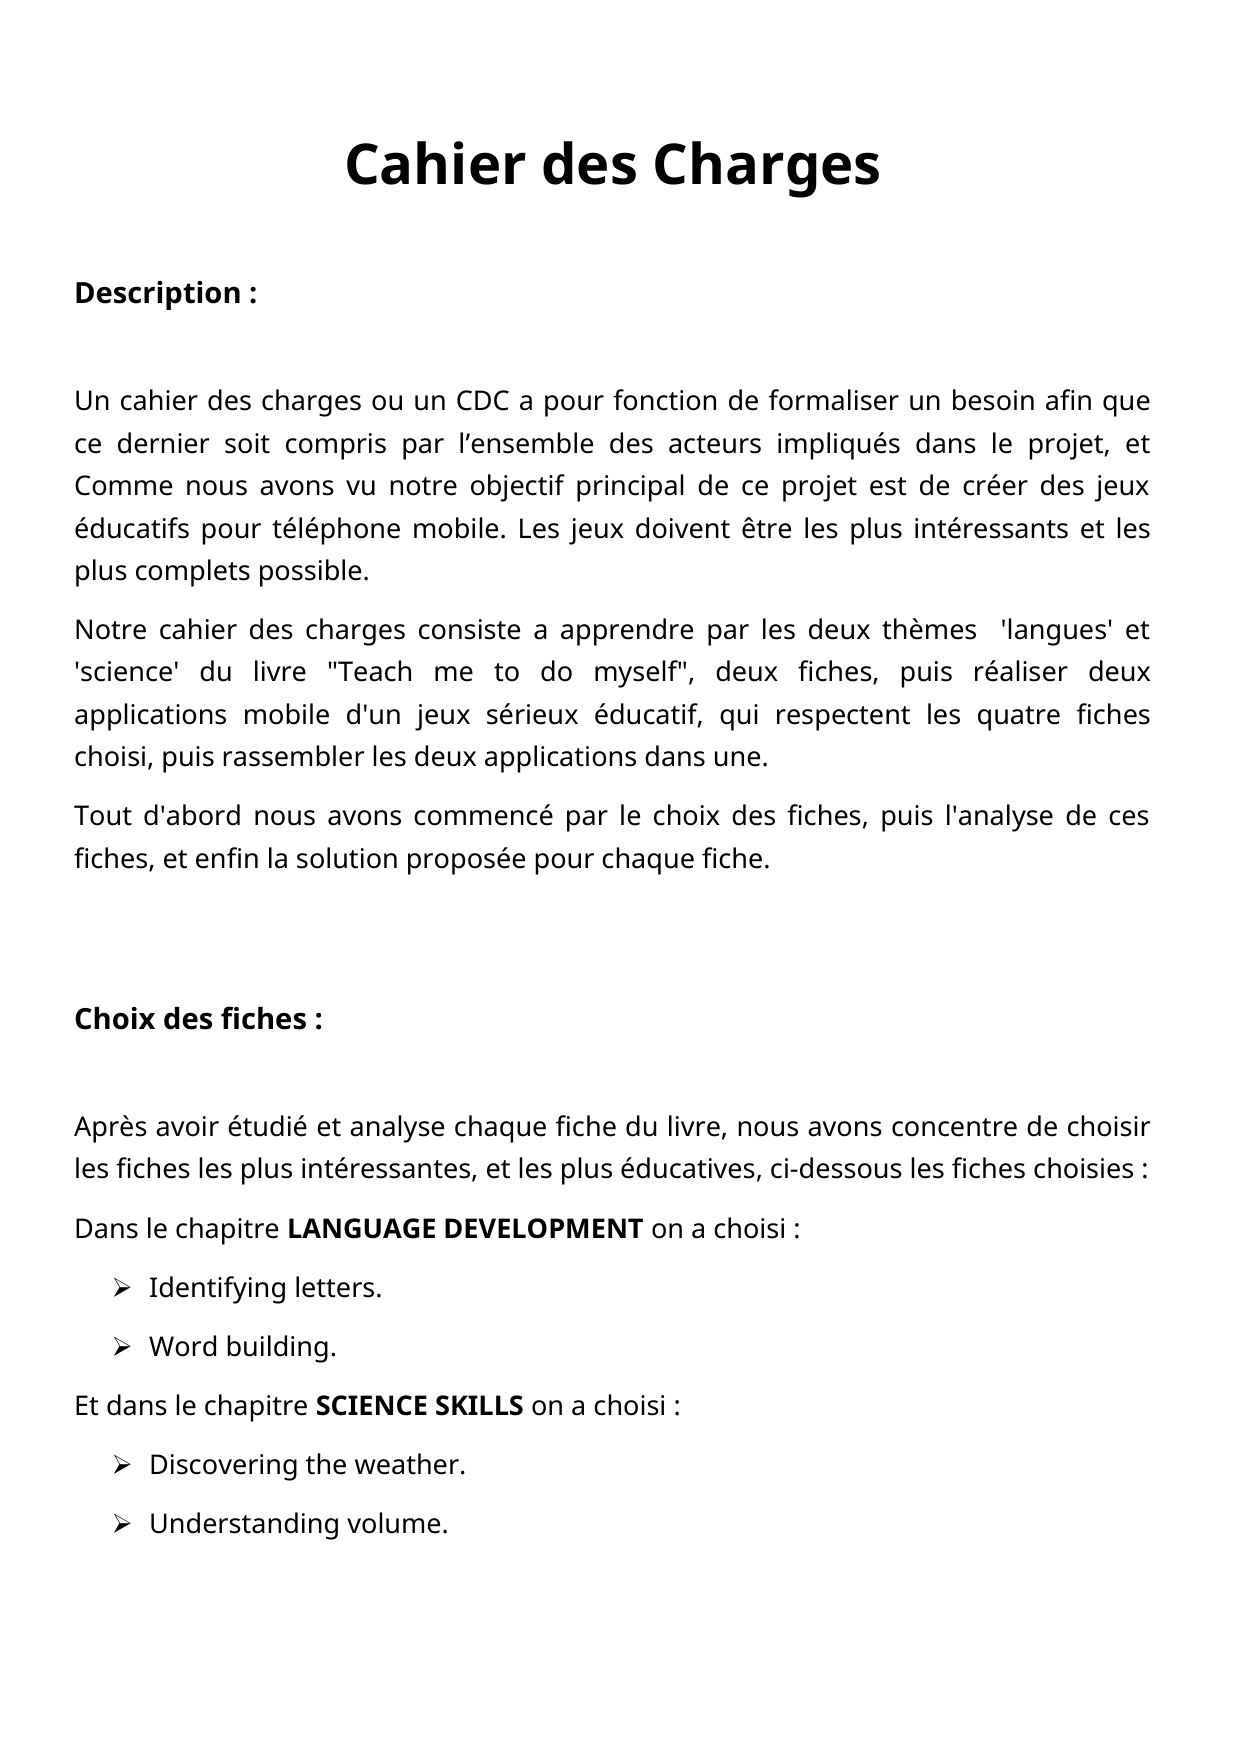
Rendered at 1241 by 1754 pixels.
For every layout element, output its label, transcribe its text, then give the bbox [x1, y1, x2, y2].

list Identifying letters. [111, 1268, 1152, 1305]
text Notre cahier des charges consiste a apprendre par les deux thèmes 'langues' et 'science' du livre "Teach me to do myself", deux fiches, puis réaliser deux applications mobile d'un jeux sérieux éducatif, qui respectent les quatre fiches choisi, puis rassembler les deux applications dans une. [74, 611, 1152, 774]
list Word building. [111, 1327, 1152, 1364]
text Un cahier des charges ou un CDC a pour fonction de formaliser un besoin afin que ce dernier soit compris par l’ensemble des acteurs impliqués dans le projet, et Comme nous avons vu notre objectif principal de ce projet est de créer des jeux éducatifs pour téléphone mobile. Les jeux doivent être les plus intéressants et les plus complets possible. [74, 382, 1152, 588]
list Understanding volume. [111, 1504, 1152, 1541]
text Dans le chapitre LANGUAGE DEVELOPMENT on a choisi : [74, 1209, 1152, 1246]
text Après avoir étudié et analyse chaque fiche du livre, nous avons concentre de choisir les fiches les plus intéressantes, et les plus éducatives, ci-dessous les fiches choisies : [74, 1108, 1152, 1187]
text Description : [74, 273, 1152, 312]
text Choix des fiches : [74, 998, 1152, 1038]
list Discovering the weather. [111, 1445, 1152, 1482]
text Tout d'abord nous avons commencé par le choix des fiches, puis l'analyse de ces fiches, et enfin la solution proposée pour chaque fiche. [74, 797, 1152, 876]
text Et dans le chapitre SCIENCE SKILLS on a choisi : [74, 1386, 1152, 1423]
text Cahier des Charges [74, 124, 1152, 201]
